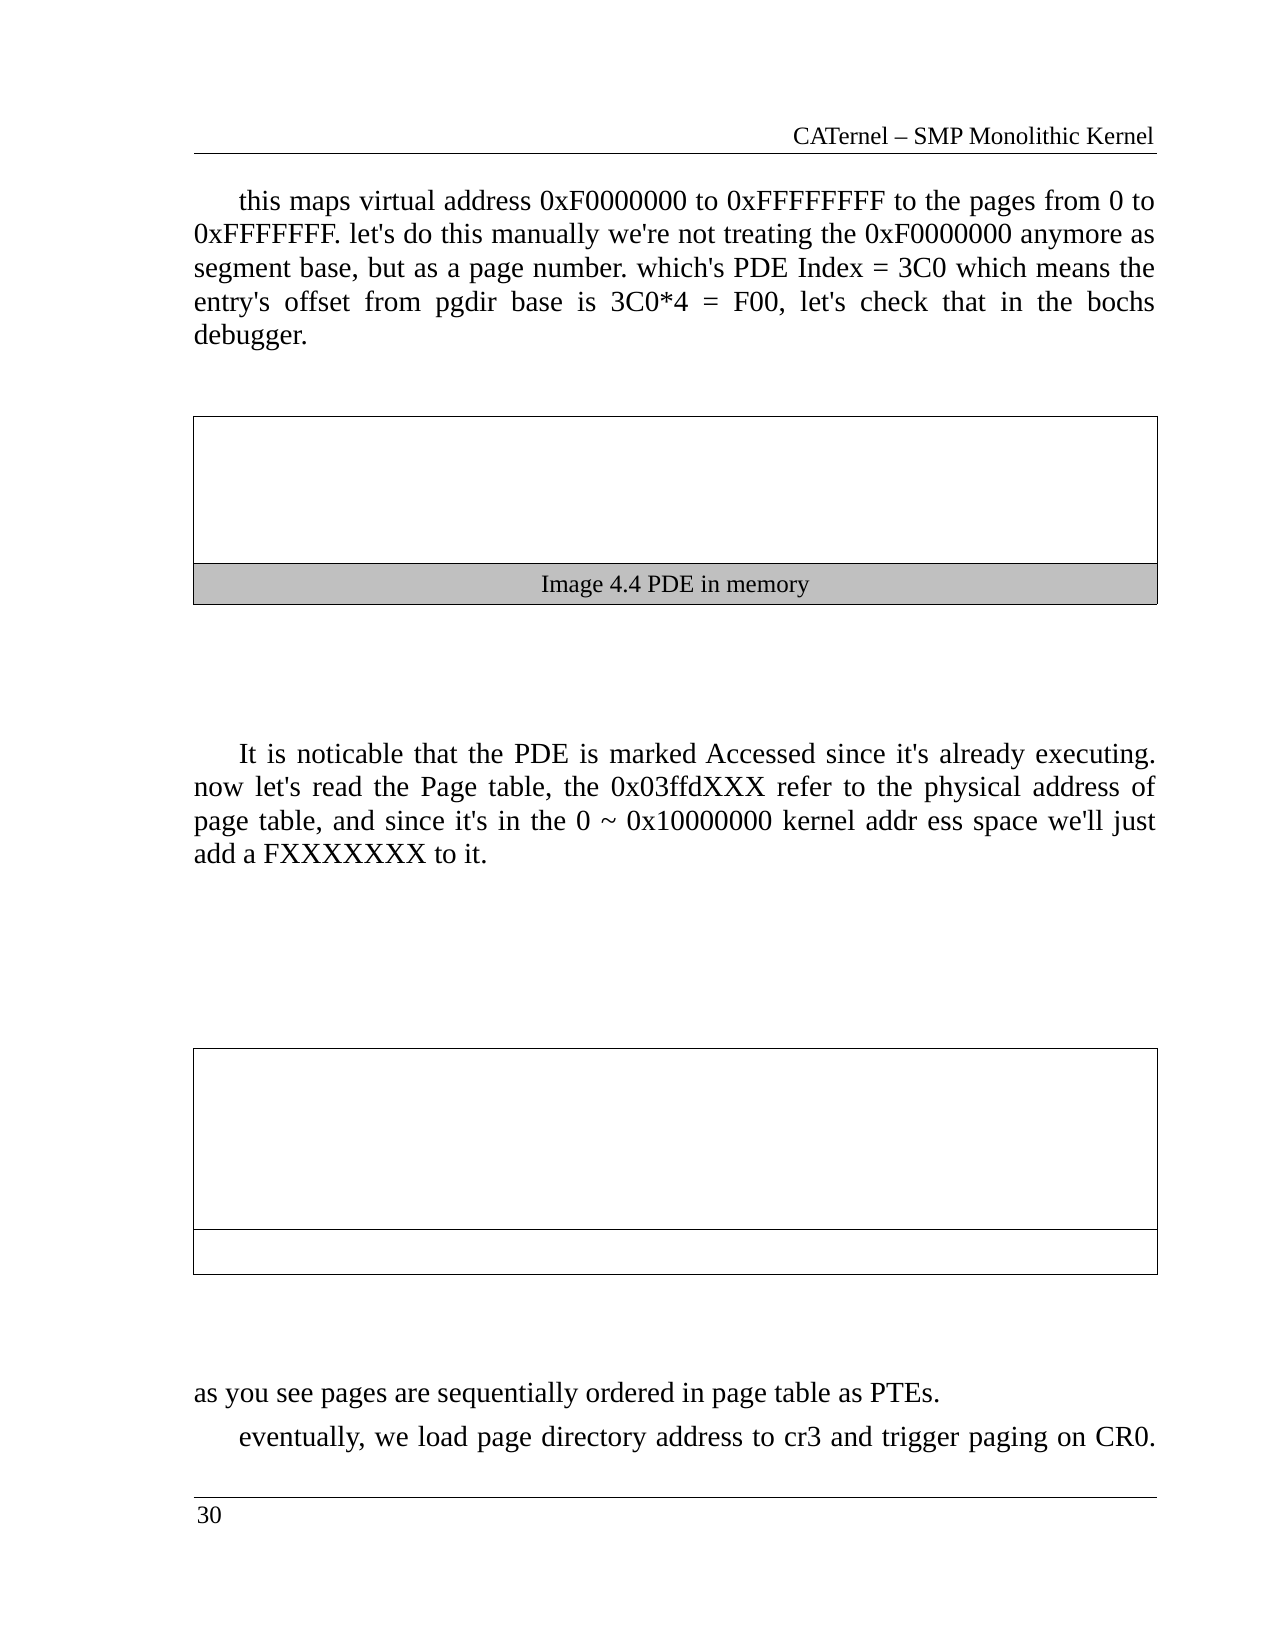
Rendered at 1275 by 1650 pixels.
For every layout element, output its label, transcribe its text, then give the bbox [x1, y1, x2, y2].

table_cell [194, 1230, 1157, 1274]
table_header [194, 1049, 1157, 1229]
table_header [194, 417, 1157, 563]
table_cell Image 4.4 PDE in memory [194, 564, 1157, 604]
text this maps virtual address 0xF0000000 to 0xFFFFFFFF to the pages from 0 to 0xFFFFFFF. let's do this manually we're not treating the 0xF0000000 anymore as segment base, but as a page number. which's PDE Index = 3C0 which means the entry's offset from pgdir base is 3C0*4 = F00, let's check that in the bochs debugger. [193, 183, 1157, 351]
text as you see pages are sequentially ordered in page table as PTEs. [193, 1375, 1157, 1408]
text It is noticable that the PDE is marked Accessed since it's already executing. now let's read the Page table, the 0x03ffdXXX refer to the physical address of page table, and since it's in the 0 ~ 0x10000000 kernel addr ess space we'll just add a FXXXXXXX to it. [193, 736, 1157, 870]
text eventually, we load page directory address to cr3 and trigger paging on CR0. [193, 1419, 1157, 1453]
